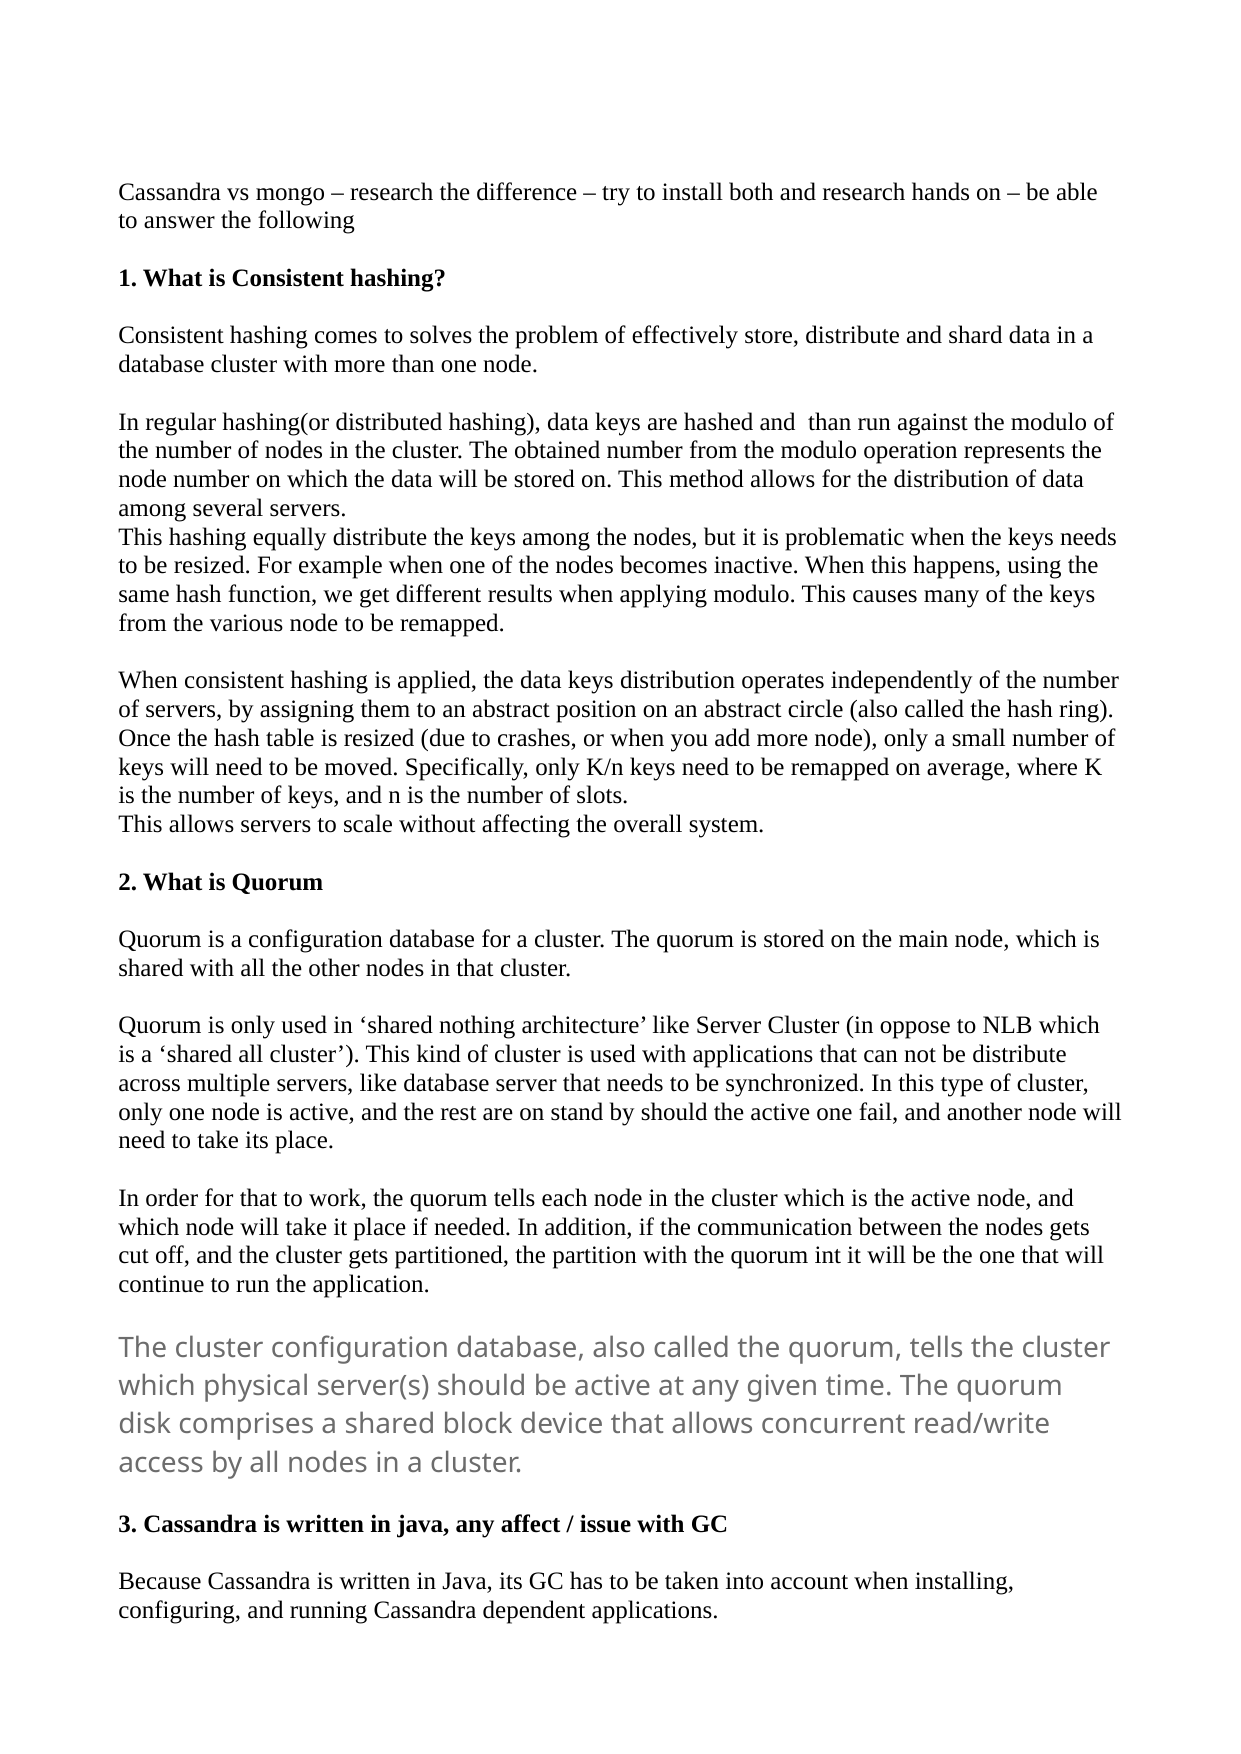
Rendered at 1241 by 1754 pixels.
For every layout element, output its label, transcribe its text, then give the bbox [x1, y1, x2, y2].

text Quorum is a configuration database for a cluster. The quorum is stored on the main node, which is shared with all the other nodes in that cluster. [118, 924, 1122, 982]
text Cassandra vs mongo – research the difference – try to install both and research hands on – be able to answer the following [118, 177, 1122, 234]
text In order for that to work, the quorum tells each node in the cluster which is the active node, and which node will take it place if needed. In addition, if the communication between the nodes gets cut off, and the cluster gets partitioned, the partition with the quorum int it will be the one that will continue to run the application. [118, 1183, 1122, 1298]
text Quorum is only used in ‘shared nothing architecture’ like Server Cluster (in oppose to NLB which is a ‘shared all cluster’). This kind of cluster is used with applications that can not be distribute across multiple servers, like database server that needs to be synchronized. In this type of cluster, only one node is active, and the rest are on stand by should the active one fail, and another node will need to take its place. [118, 1011, 1122, 1154]
text This allows servers to scale without affecting the overall system. [118, 809, 1122, 838]
text 3. Cassandra is written in java, any affect / issue with GC [118, 1509, 1122, 1538]
text When consistent hashing is applied, the data keys distribution operates independently of the number of servers, by assigning them to an abstract position on an abstract circle (also called the hash ring). Once the hash table is resized (due to crashes, or when you add more node), only a small number of keys will need to be moved. Specifically, only K/n keys need to be remapped on average, where K is the number of keys, and n is the number of slots. [118, 666, 1122, 809]
text Consistent hashing comes to solves the problem of effectively store, distribute and shard data in a database cluster with more than one node. [118, 321, 1122, 378]
text The cluster configuration database, also called the quorum, tells the cluster which physical server(s) should be active at any given time. The quorum disk comprises a shared block device that allows concurrent read/write access by all nodes in a cluster. [118, 1327, 1122, 1480]
text 1. What is Consistent hashing? [118, 263, 1122, 292]
text 2. What is Quorum [118, 867, 1122, 896]
text This hashing equally distribute the keys among the nodes, but it is problematic when the keys needs to be resized. For example when one of the nodes becomes inactive. When this happens, using the same hash function, we get different results when applying modulo. This causes many of the keys from the various node to be remapped. [118, 522, 1122, 637]
text In regular hashing(or distributed hashing), data keys are hashed and than run against the modulo of the number of nodes in the cluster. The obtained number from the modulo operation represents the node number on which the data will be stored on. This method allows for the distribution of data among several servers. [118, 407, 1122, 522]
text Because Cassandra is written in Java, its GC has to be taken into account when installing, configuring, and running Cassandra dependent applications. [118, 1566, 1122, 1624]
